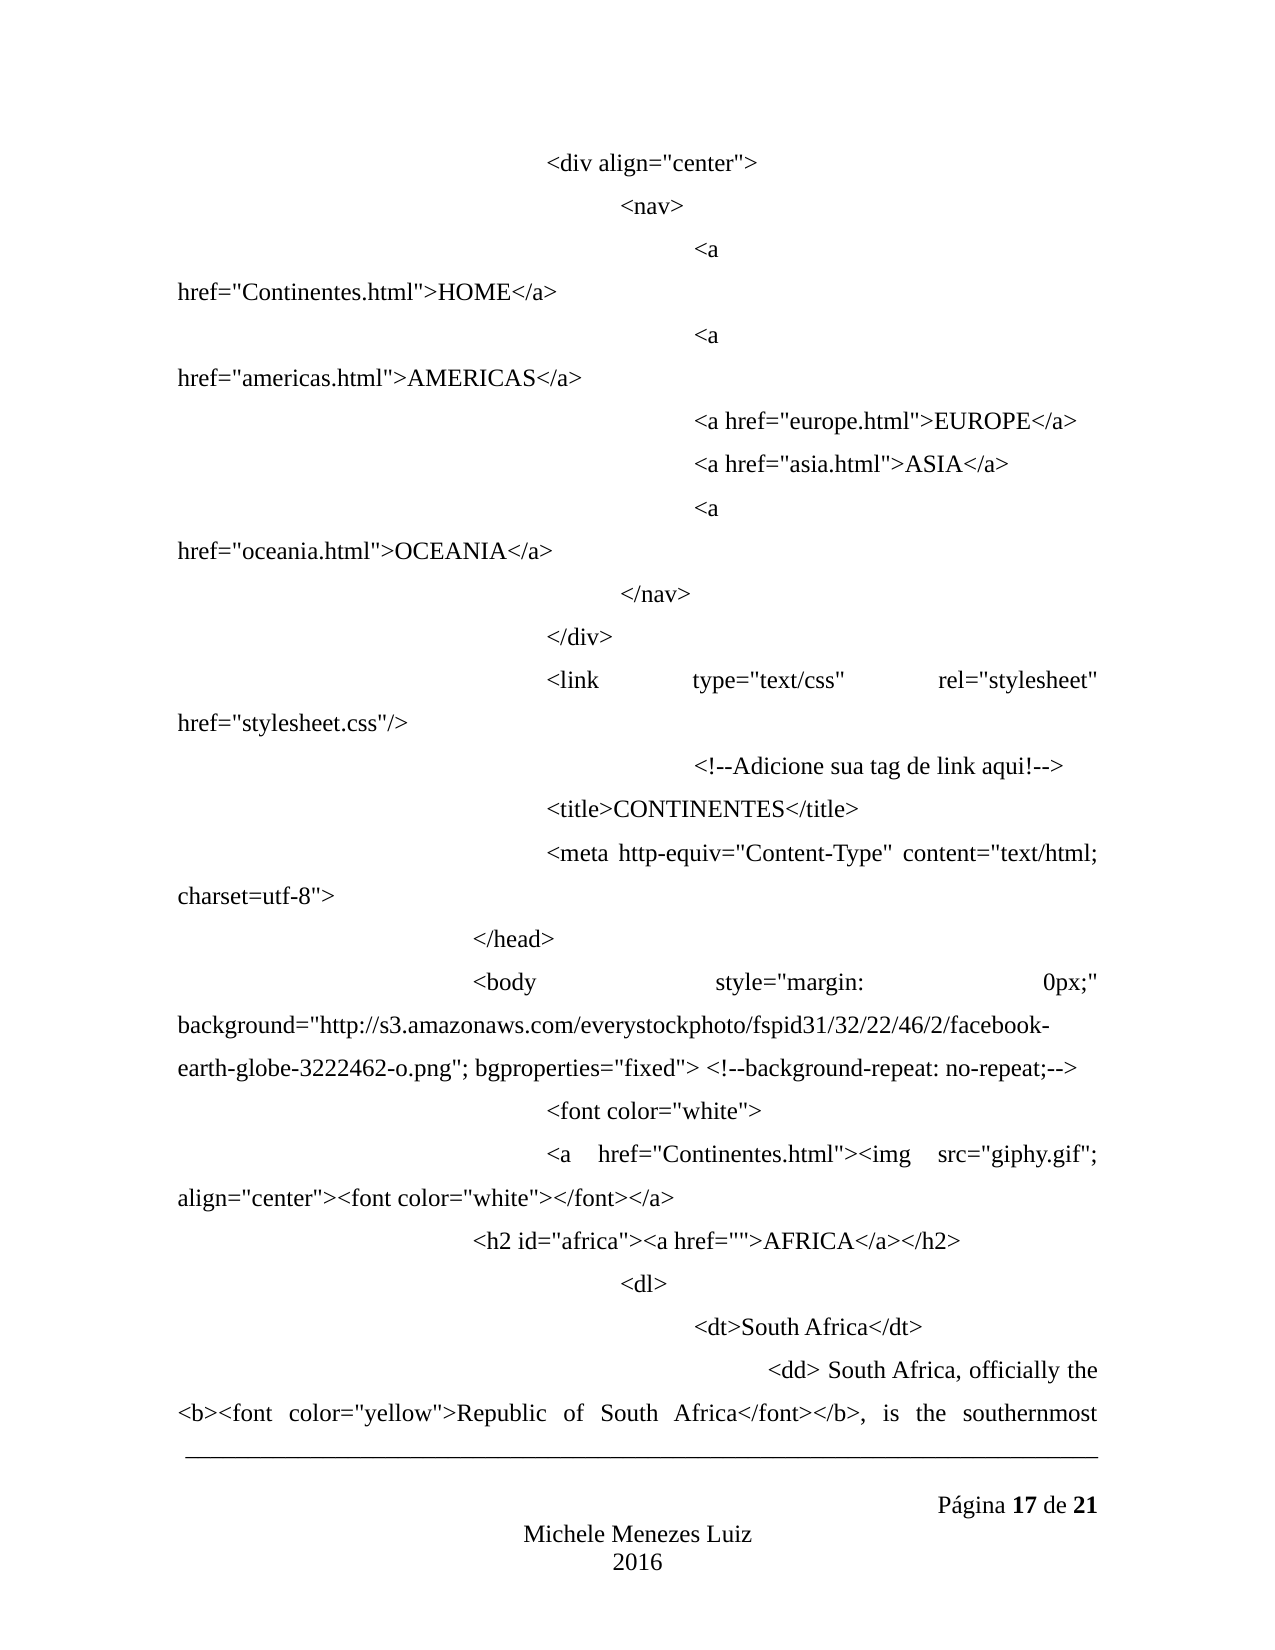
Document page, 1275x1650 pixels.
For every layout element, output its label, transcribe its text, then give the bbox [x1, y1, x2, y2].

text <title>CONTINENTES</title> [177, 794, 1098, 823]
text <nav> [177, 191, 1098, 219]
text <dl> [177, 1269, 1098, 1298]
text <link type="text/css" rel="stylesheet" href="stylesheet.css"/> [177, 665, 1098, 737]
text <dd> South Africa, officially the <b><font color="yellow">Republic of South Africa</font></b>, is the southernmost [177, 1355, 1098, 1427]
text <h2 id="africa"><a href="">AFRICA</a></h2> [177, 1226, 1098, 1254]
text <!--Adicione sua tag de link aqui!--> [177, 751, 1098, 780]
text <meta http-equiv="Content-Type" content="text/html; charset=utf-8"> [177, 838, 1098, 909]
text <a href="asia.html">ASIA</a> [177, 449, 1098, 478]
text <a href="Continentes.html"><img src="giphy.gif"; align="center"><font color="white"></font></a> [177, 1139, 1098, 1211]
text <div align="center"> [177, 148, 1098, 176]
text <a href="oceania.html">OCEANIA</a> [177, 493, 1098, 564]
text <a href="europe.html">EUROPE</a> [177, 406, 1098, 435]
text </nav> [177, 579, 1098, 608]
text </head> [177, 924, 1098, 953]
text <body style="margin: 0px;" background="http://s3.amazonaws.com/everystockphoto/fspid31/32/22/46/2/facebook-earth-globe-3222462-o.png"; bgproperties="fixed"> <!--background-repeat: no-repeat;--> [177, 967, 1098, 1082]
text </div> [177, 622, 1098, 651]
text <a href="Continentes.html">HOME</a> [177, 234, 1098, 306]
text <font color="white"> [177, 1096, 1098, 1125]
text <a href="americas.html">AMERICAS</a> [177, 320, 1098, 392]
text <dt>South Africa</dt> [177, 1312, 1098, 1341]
